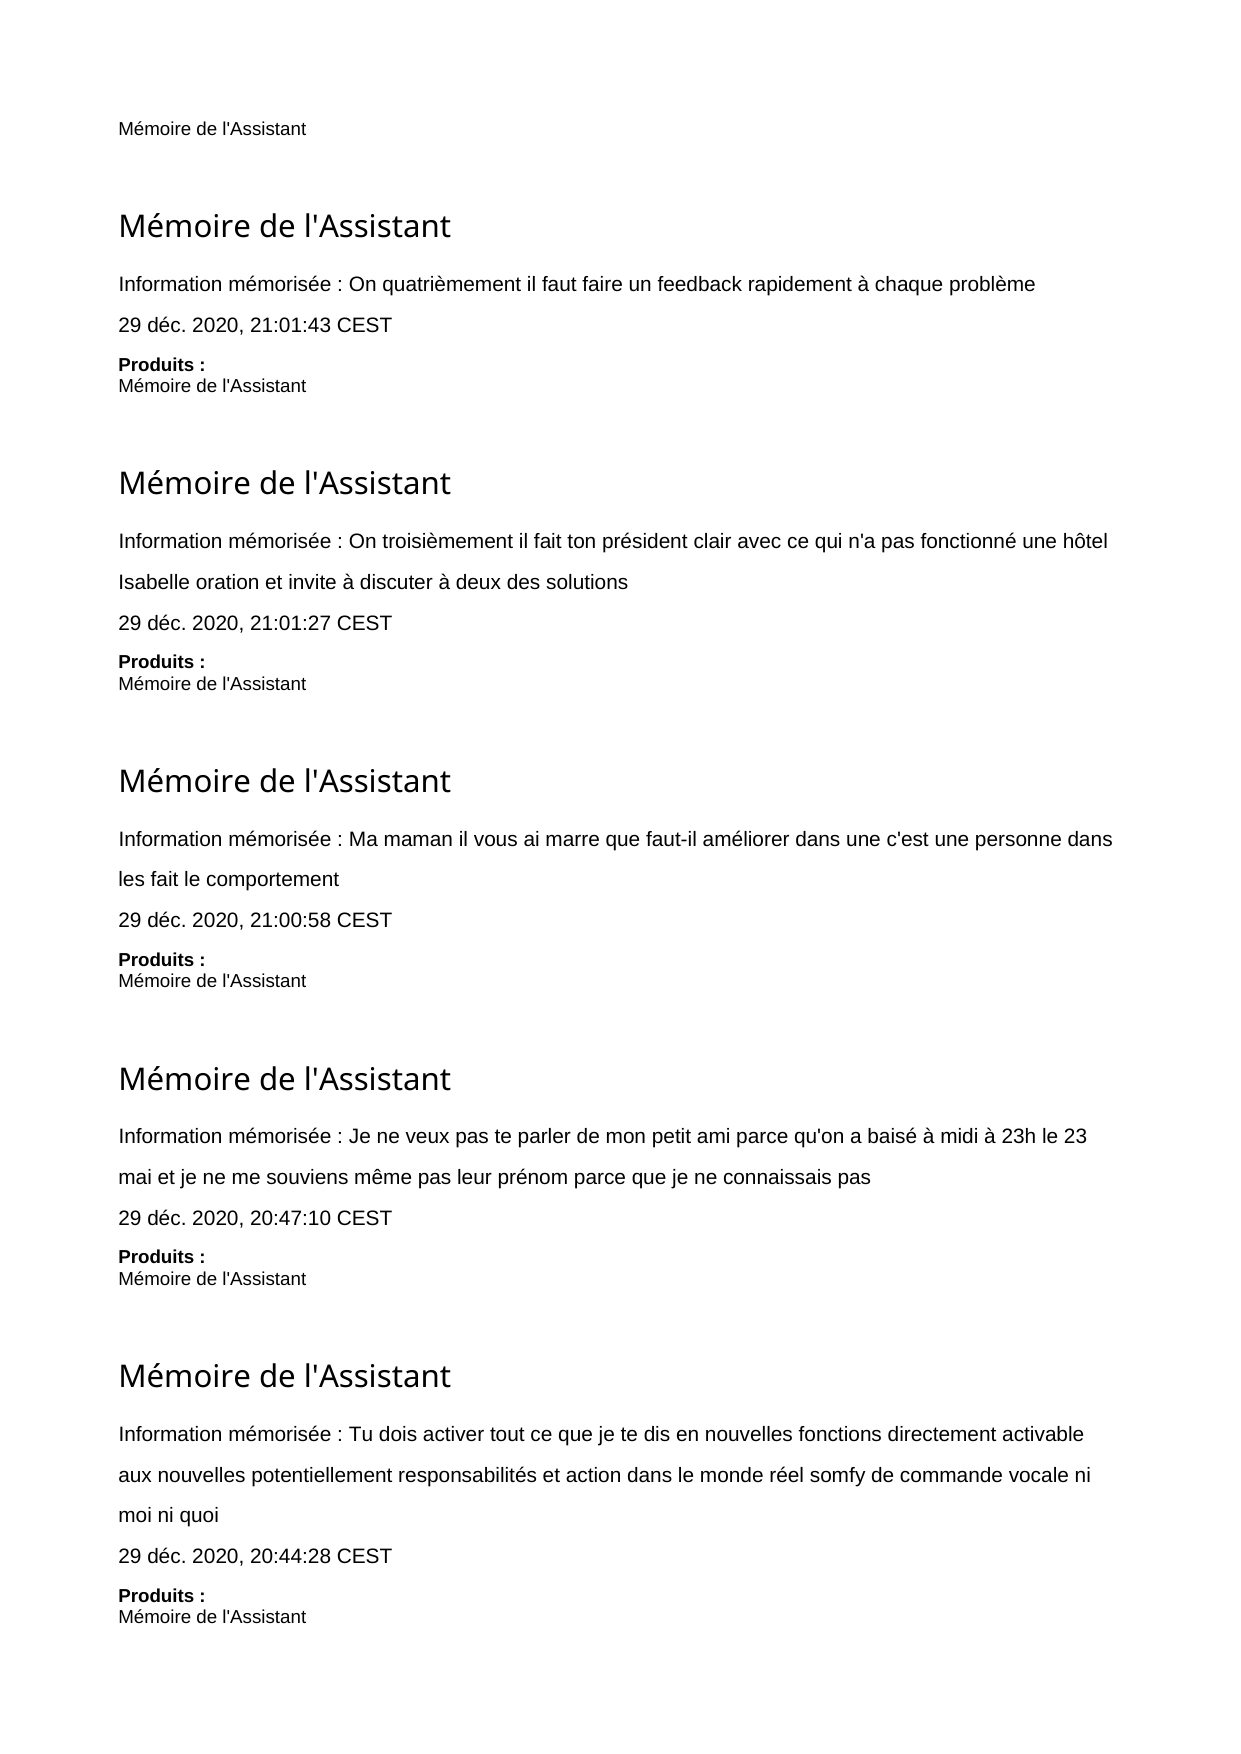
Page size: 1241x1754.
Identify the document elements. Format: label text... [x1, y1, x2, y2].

text Mémoire de l'Assistant [118, 118, 1122, 140]
text Produits : [118, 949, 1122, 970]
text Information mémorisée : Ma maman il vous ai marre que faut-il améliorer dans une c'est une personne dans les fait le comportement [118, 826, 1122, 891]
text 29 déc. 2020, 21:01:27 CEST [118, 610, 1122, 634]
text Mémoire de l'Assistant [118, 1354, 1122, 1397]
text Mémoire de l'Assistant [118, 673, 1122, 694]
text 29 déc. 2020, 21:01:43 CEST [118, 313, 1122, 337]
text Information mémorisée : Tu dois activer tout ce que je te dis en nouvelles fonctions directement activable aux nouvelles potentiellement responsabilités et action dans le monde réel somfy de commande vocale ni moi ni quoi [118, 1422, 1122, 1527]
text Produits : [118, 1246, 1122, 1268]
text Information mémorisée : On troisièmement il fait ton président clair avec ce qui n'a pas fonctionné une hôtel Isabelle oration et invite à discuter à deux des solutions [118, 529, 1122, 593]
text Mémoire de l'Assistant [118, 759, 1122, 801]
text 29 déc. 2020, 21:00:58 CEST [118, 908, 1122, 932]
text Produits : [118, 651, 1122, 673]
text Mémoire de l'Assistant [118, 1056, 1122, 1099]
text Information mémorisée : On quatrièmement il faut faire un feedback rapidement à chaque problème [118, 272, 1122, 296]
text Mémoire de l'Assistant [118, 1268, 1122, 1289]
text 29 déc. 2020, 20:44:28 CEST [118, 1544, 1122, 1568]
text Mémoire de l'Assistant [118, 461, 1122, 504]
text Mémoire de l'Assistant [118, 375, 1122, 397]
text Produits : [118, 353, 1122, 375]
text Mémoire de l'Assistant [118, 204, 1122, 247]
text Mémoire de l'Assistant [118, 970, 1122, 992]
text Produits : [118, 1584, 1122, 1606]
text Information mémorisée : Je ne veux pas te parler de mon petit ami parce qu'on a baisé à midi à 23h le 23 mai et je ne me souviens même pas leur prénom parce que je ne connaissais pas [118, 1124, 1122, 1189]
text Mémoire de l'Assistant [118, 1606, 1122, 1628]
text 29 déc. 2020, 20:47:10 CEST [118, 1206, 1122, 1229]
